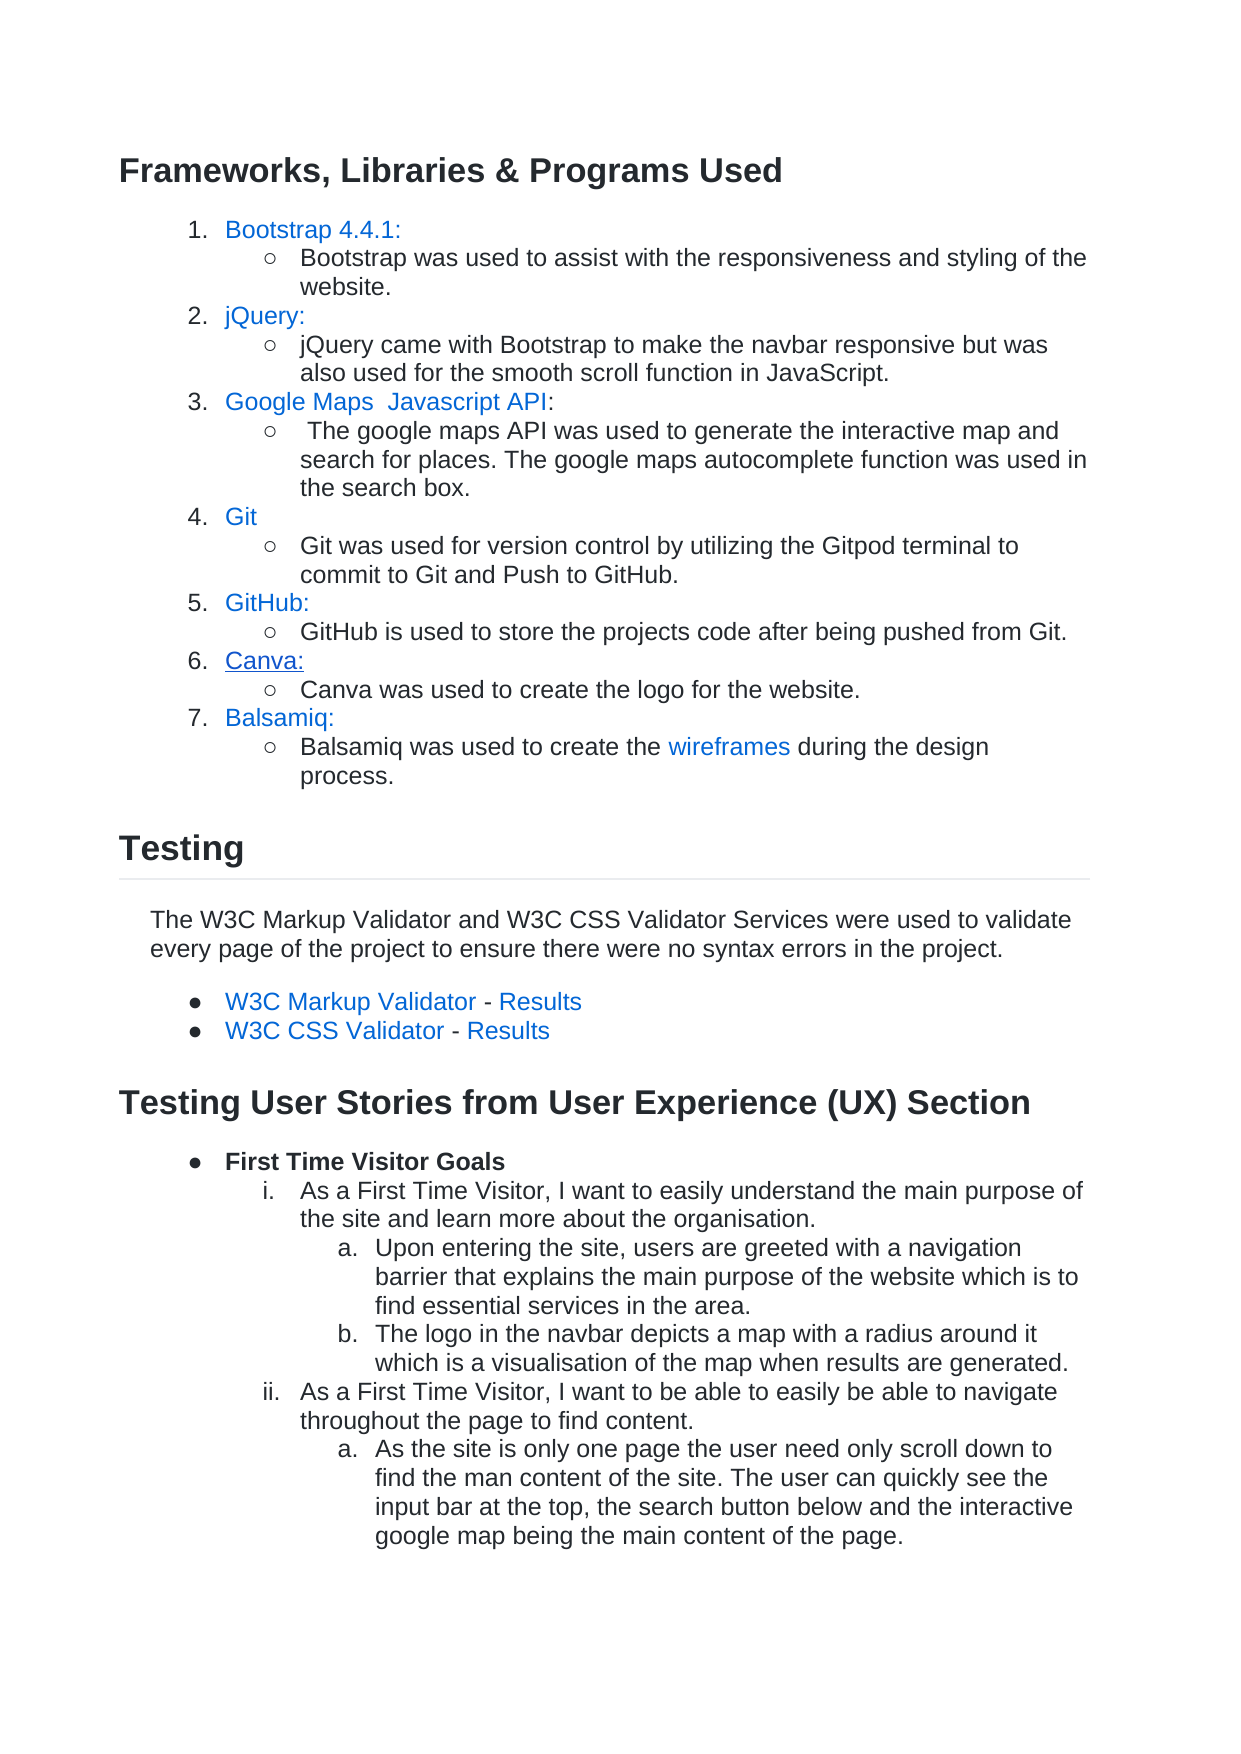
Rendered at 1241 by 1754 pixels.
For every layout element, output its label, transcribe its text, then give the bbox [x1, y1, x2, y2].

text The W3C Markup Validator and W3C CSS Validator Services were used to validate every page of the project to ensure there were no syntax errors in the project. [150, 905, 1090, 962]
list W3C CSS Validator - Results [187, 1016, 1090, 1045]
list Git was used for version control by utilizing the Gitpod terminal to commit to Git and Push to GitHub. [262, 531, 1090, 588]
list The logo in the navbar depicts a map with a radius around it which is a visualisation of the map when results are generated. [337, 1319, 1090, 1377]
list Canva was used to create the logo for the website. [262, 674, 1090, 703]
list GitHub is used to store the projects code after being pushed from Git. [262, 617, 1090, 646]
list Git [187, 502, 1090, 531]
list As the site is only one page the user need only scroll down to find the man content of the site. The user can quickly see the input bar at the top, the search button below and the interactive google map being the main content of the page. [337, 1434, 1090, 1549]
list W3C Markup Validator - Results [187, 987, 1090, 1016]
subtitle Frameworks, Libraries & Programs Used [119, 150, 1090, 189]
list As a First Time Visitor, I want to be able to easily be able to navigate throughout the page to find content. [262, 1377, 1090, 1434]
list GitHub: [187, 588, 1090, 617]
subtitle Testing [119, 827, 1090, 878]
list Canva: [187, 646, 1090, 674]
list Balsamiq was used to create the wireframes during the design process. [262, 732, 1090, 789]
list jQuery came with Bootstrap to make the navbar responsive but was also used for the smooth scroll function in JavaScript. [262, 329, 1090, 387]
list First Time Visitor Goals [187, 1147, 1090, 1176]
subtitle Testing User Stories from User Experience (UX) Section [119, 1082, 1090, 1122]
list jQuery: [187, 301, 1090, 329]
list Bootstrap was used to assist with the responsiveness and styling of the website. [262, 243, 1090, 301]
list Upon entering the site, users are greeted with a navigation barrier that explains the main purpose of the website which is to find essential services in the area. [337, 1233, 1090, 1319]
list Google Maps Javascript API: [187, 387, 1090, 416]
list The google maps API was used to generate the interactive map and search for places. The google maps autocomplete function was used in the search box. [262, 416, 1090, 502]
list As a First Time Visitor, I want to easily understand the main purpose of the site and learn more about the organisation. [262, 1176, 1090, 1233]
list Balsamiq: [187, 703, 1090, 732]
list Bootstrap 4.4.1: [187, 214, 1090, 243]
